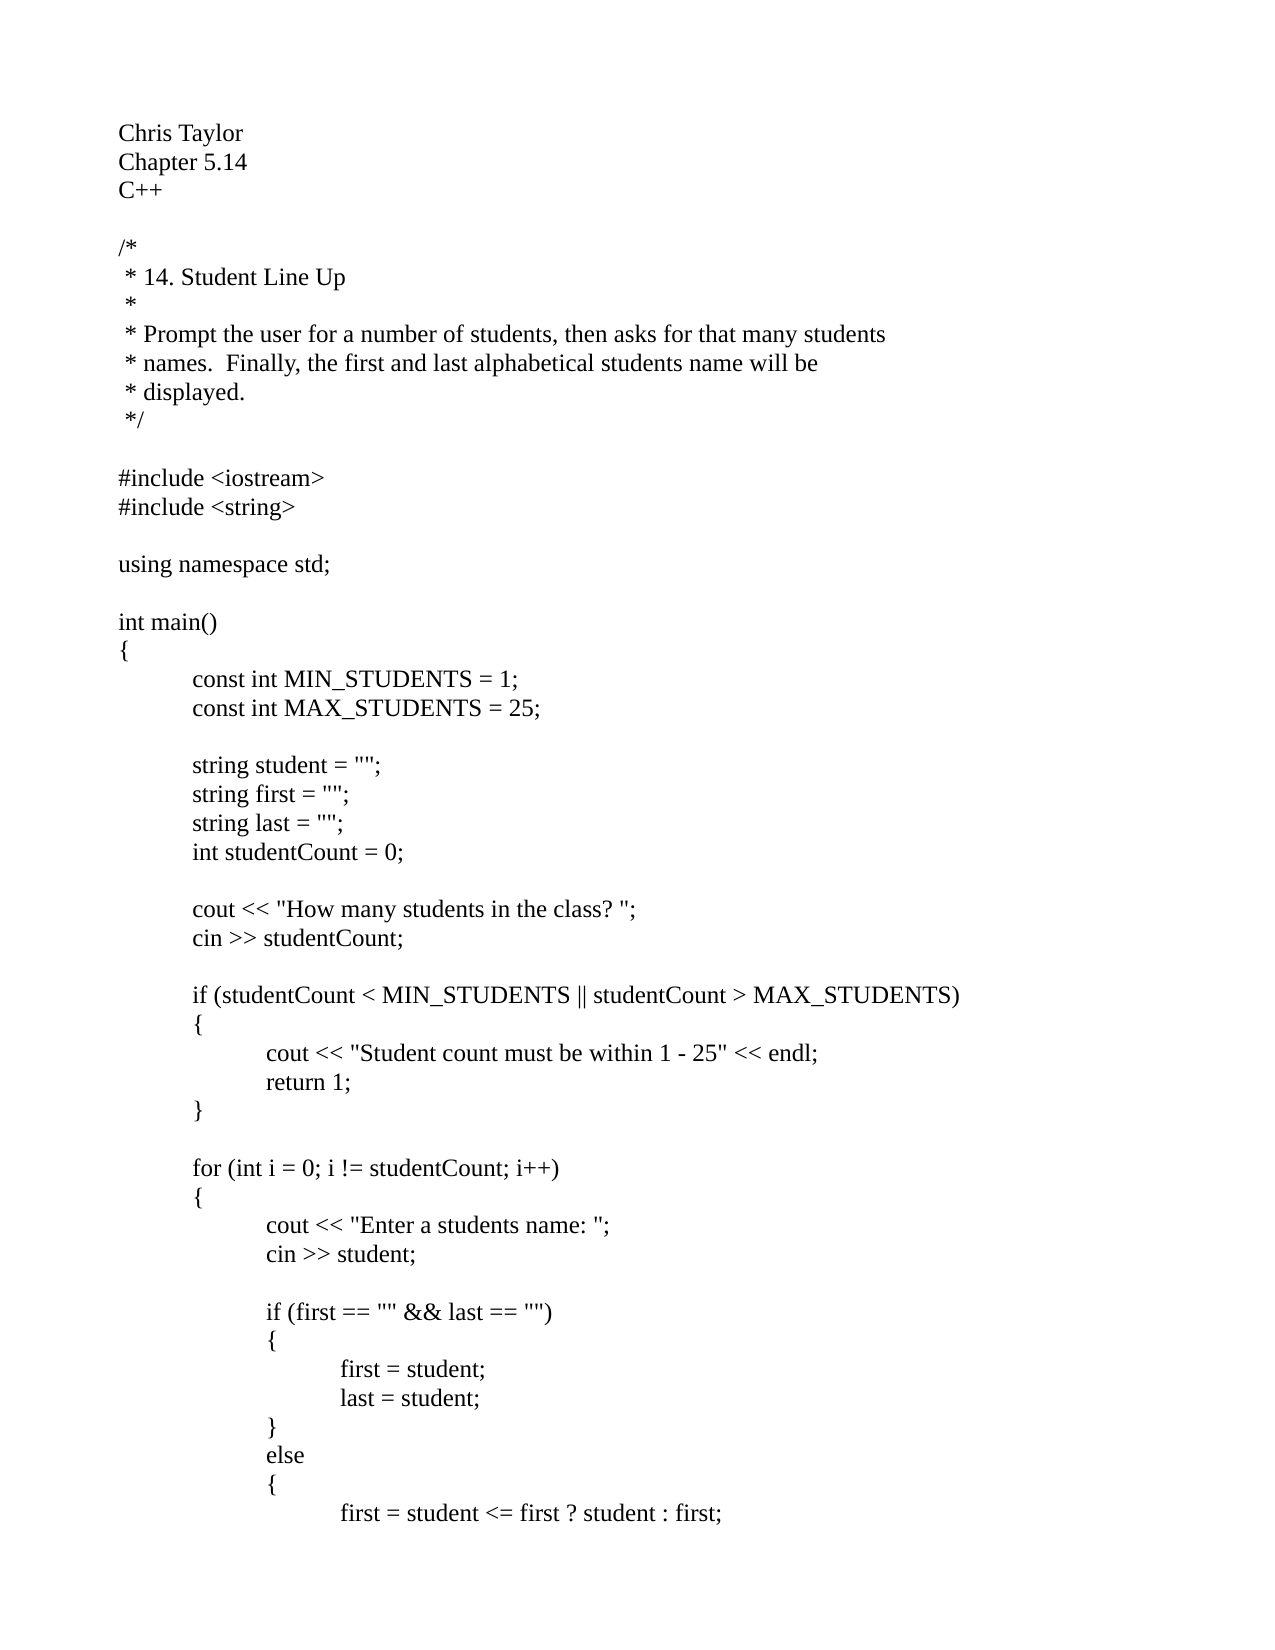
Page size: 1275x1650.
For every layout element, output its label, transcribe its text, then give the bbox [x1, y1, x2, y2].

text const int MAX_STUDENTS = 25; [118, 693, 1157, 722]
text #include <string> [118, 492, 1157, 521]
text C++ [118, 176, 1157, 204]
text last = student; [118, 1383, 1157, 1412]
text int studentCount = 0; [118, 837, 1157, 866]
text * displayed. [118, 377, 1157, 406]
text { [118, 1469, 1157, 1498]
text { [118, 636, 1157, 664]
text using namespace std; [118, 549, 1157, 578]
text { [118, 1182, 1157, 1211]
text string student = ""; [118, 751, 1157, 779]
text cout << "Student count must be within 1 - 25" << endl; [118, 1038, 1157, 1067]
text */ [118, 406, 1157, 434]
text return 1; [118, 1067, 1157, 1096]
text * Prompt the user for a number of students, then asks for that many students [118, 319, 1157, 348]
text first = student <= first ? student : first; [118, 1498, 1157, 1527]
text * 14. Student Line Up [118, 262, 1157, 291]
text } [118, 1096, 1157, 1124]
text for (int i = 0; i != studentCount; i++) [118, 1153, 1157, 1182]
text cin >> student; [118, 1239, 1157, 1268]
text string last = ""; [118, 808, 1157, 837]
text /* [118, 233, 1157, 262]
text } [118, 1412, 1157, 1441]
text const int MIN_STUDENTS = 1; [118, 664, 1157, 693]
text cout << "Enter a students name: "; [118, 1211, 1157, 1239]
text if (studentCount < MIN_STUDENTS || studentCount > MAX_STUDENTS) [118, 981, 1157, 1009]
text else [118, 1441, 1157, 1469]
text cout << "How many students in the class? "; [118, 894, 1157, 923]
text Chapter 5.14 [118, 147, 1157, 176]
text * names. Finally, the first and last alphabetical students name will be [118, 348, 1157, 377]
text int main() [118, 607, 1157, 636]
text cin >> studentCount; [118, 923, 1157, 952]
text #include <iostream> [118, 463, 1157, 492]
text * [118, 291, 1157, 319]
text if (first == "" && last == "") [118, 1297, 1157, 1326]
text Chris Taylor [118, 118, 1157, 147]
text string first = ""; [118, 779, 1157, 808]
text { [118, 1009, 1157, 1038]
text { [118, 1326, 1157, 1354]
text first = student; [118, 1354, 1157, 1383]
